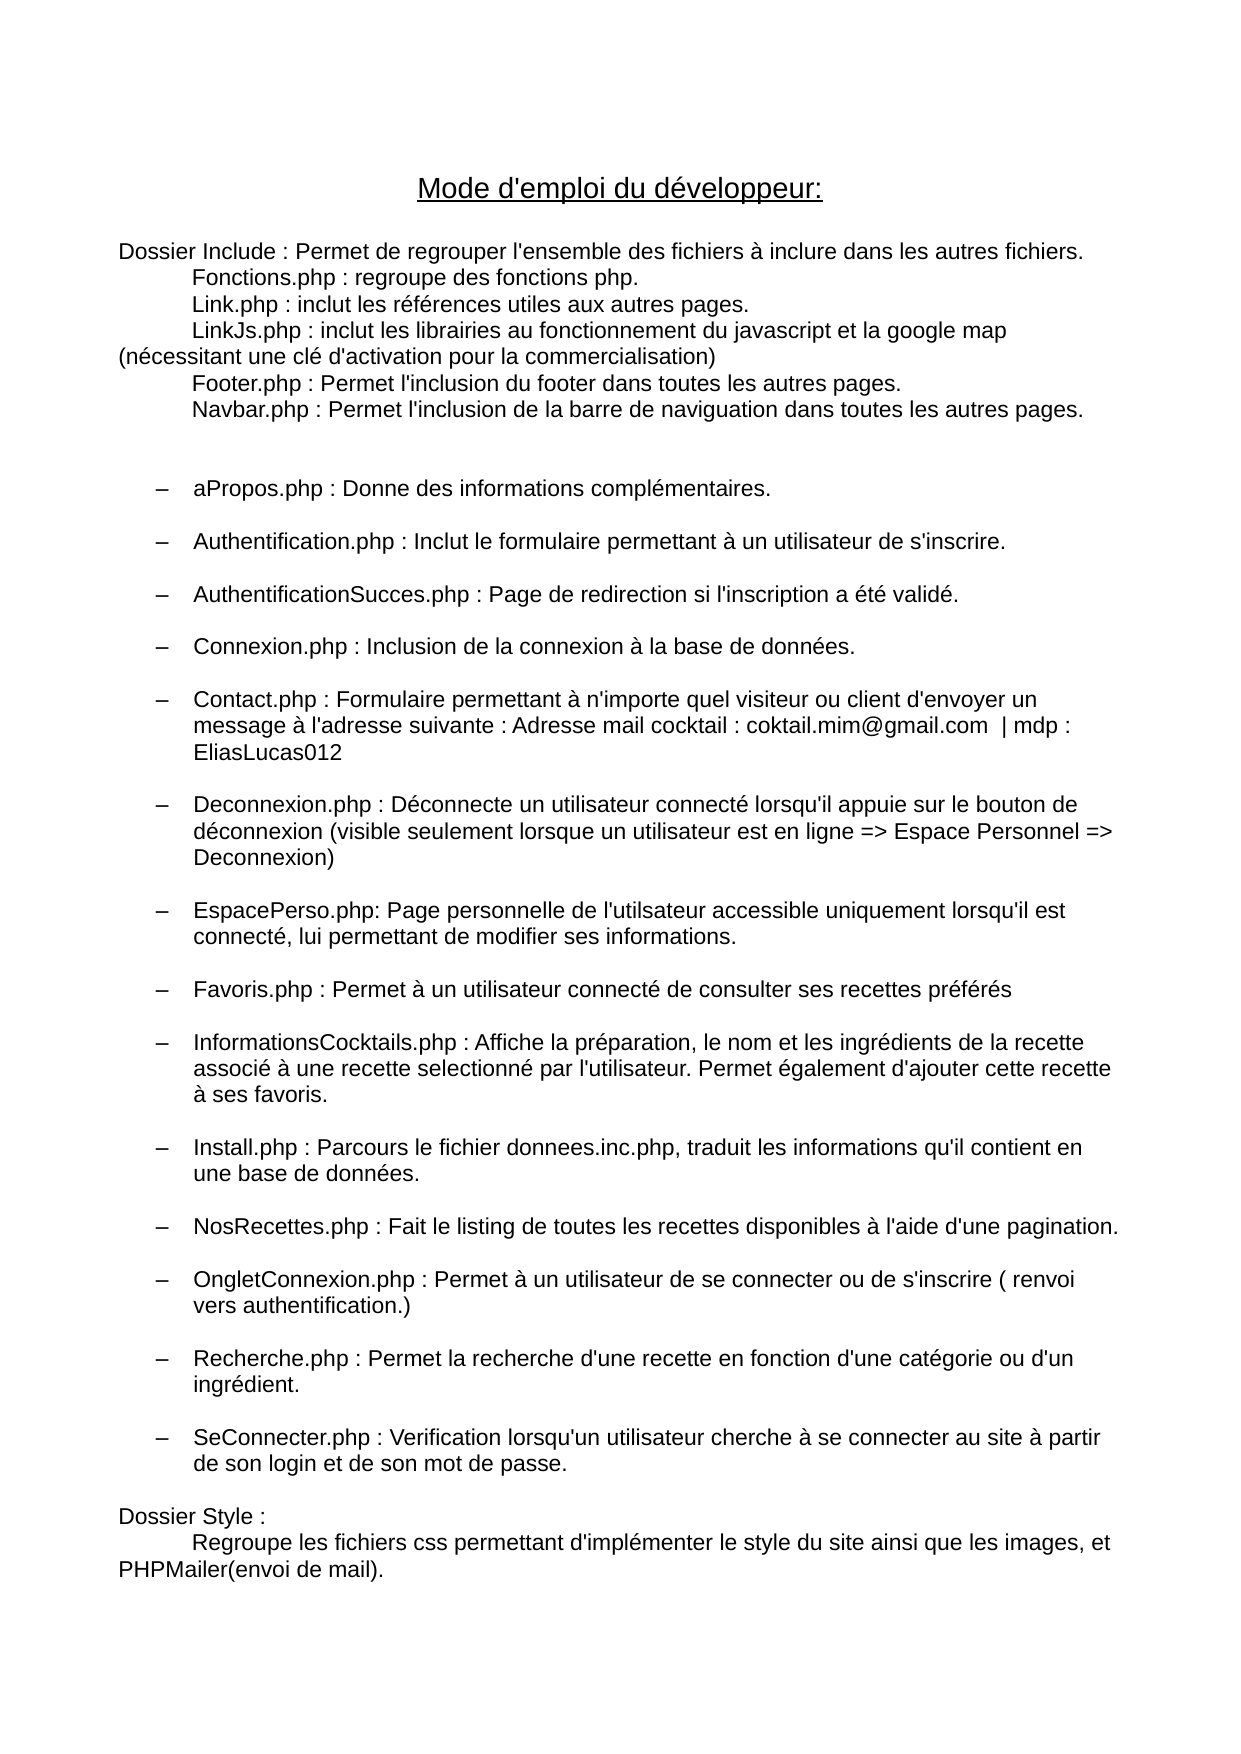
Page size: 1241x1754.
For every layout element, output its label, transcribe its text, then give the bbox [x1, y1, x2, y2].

list Favoris.php : Permet à un utilisateur connecté de consulter ses recettes préférés [156, 976, 1122, 1002]
list AuthentificationSucces.php : Page de redirection si l'inscription a été validé. [156, 581, 1122, 607]
list OngletConnexion.php : Permet à un utilisateur de se connecter ou de s'inscrire ( renvoi vers authentification.) [156, 1266, 1122, 1318]
text Fonctions.php : regroupe des fonctions php. [118, 264, 1122, 291]
text LinkJs.php : inclut les librairies au fonctionnement du javascript et la google map (nécessitant une clé d'activation pour la commercialisation) [118, 317, 1122, 370]
list Authentification.php : Inclut le formulaire permettant à un utilisateur de s'inscrire. [156, 528, 1122, 554]
text Mode d'emploi du développeur: [118, 171, 1122, 204]
list InformationsCocktails.php : Affiche la préparation, le nom et les ingrédients de la recette associé à une recette selectionné par l'utilisateur. Permet également d'ajouter cette recette à ses favoris. [156, 1028, 1122, 1108]
list Install.php : Parcours le fichier donnees.inc.php, traduit les informations qu'il contient en une base de données. [156, 1134, 1122, 1187]
text Regroupe les fichiers css permettant d'implémenter le style du site ainsi que les images, et PHPMailer(envoi de mail). [118, 1529, 1122, 1582]
list aPropos.php : Donne des informations complémentaires. [156, 475, 1122, 501]
list EspacePerso.php: Page personnelle de l'utilsateur accessible uniquement lorsqu'il est connecté, lui permettant de modifier ses informations. [156, 897, 1122, 949]
list Contact.php : Formulaire permettant à n'importe quel visiteur ou client d'envoyer un message à l'adresse suivante : Adresse mail cocktail : coktail.mim@gmail.com | mdp : EliasLucas012 [156, 686, 1122, 765]
text Footer.php : Permet l'inclusion du footer dans toutes les autres pages. [118, 370, 1122, 396]
list Recherche.php : Permet la recherche d'une recette en fonction d'une catégorie ou d'un ingrédient. [156, 1345, 1122, 1397]
list Connexion.php : Inclusion de la connexion à la base de données. [156, 633, 1122, 659]
text Link.php : inclut les références utiles aux autres pages. [118, 291, 1122, 317]
text Navbar.php : Permet l'inclusion de la barre de naviguation dans toutes les autres pages. [118, 396, 1122, 422]
list SeConnecter.php : Verification lorsqu'un utilisateur cherche à se connecter au site à partir de son login et de son mot de passe. [156, 1424, 1122, 1477]
text Dossier Style : [118, 1503, 1122, 1529]
list NosRecettes.php : Fait le listing de toutes les recettes disponibles à l'aide d'une pagination. [156, 1213, 1122, 1239]
list Deconnexion.php : Déconnecte un utilisateur connecté lorsqu'il appuie sur le bouton de déconnexion (visible seulement lorsque un utilisateur est en ligne => Espace Personnel => Deconnexion) [156, 791, 1122, 870]
text Dossier Include : Permet de regrouper l'ensemble des fichiers à inclure dans les autres fichiers. [118, 238, 1122, 264]
